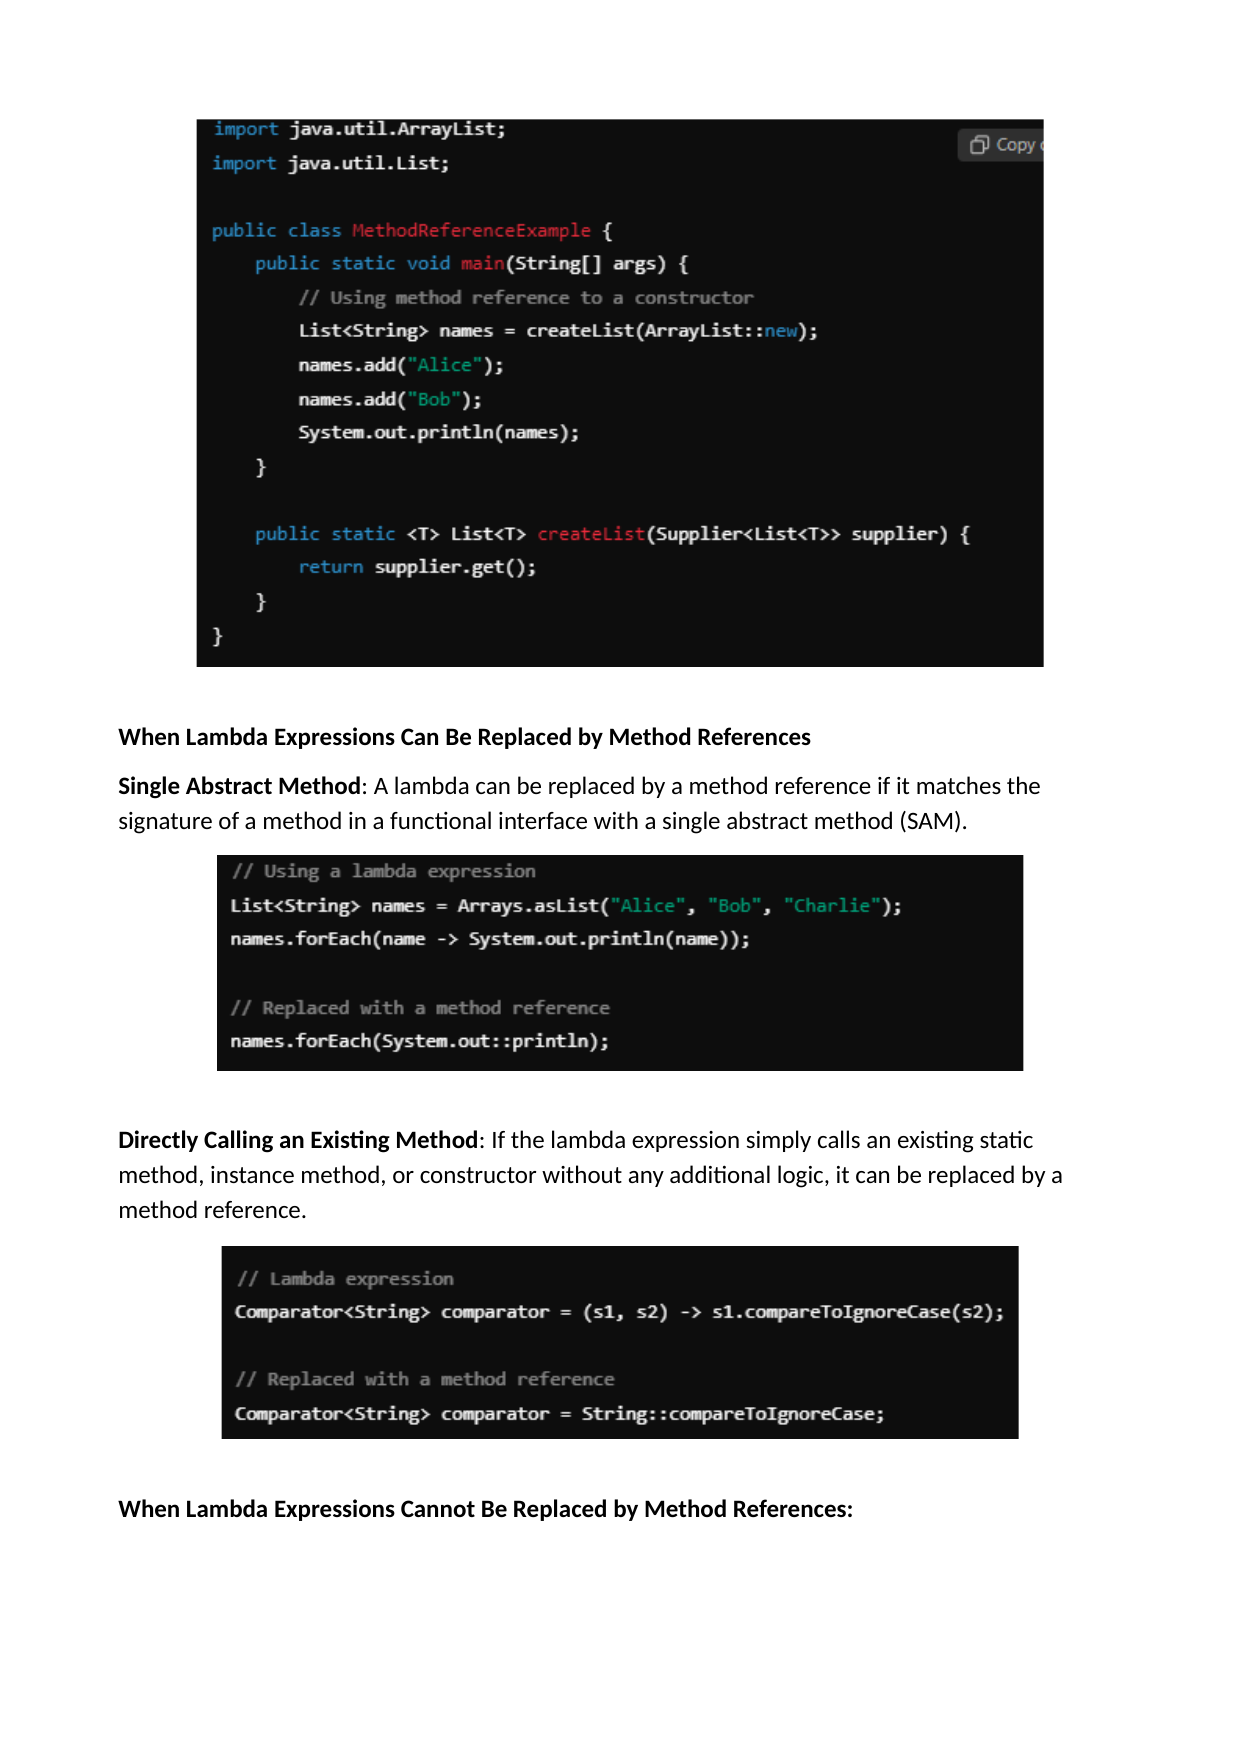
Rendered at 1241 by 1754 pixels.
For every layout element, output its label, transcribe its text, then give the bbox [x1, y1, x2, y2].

text When Lambda Expressions Can Be Replaced by Method References [118, 721, 1122, 751]
text Single Abstract Method: A lambda can be replaced by a method reference if it matches the signature of a method in a functional interface with a single abstract method (SAM). [118, 770, 1122, 836]
picture [221, 1246, 1019, 1439]
picture [217, 855, 1024, 1071]
picture [196, 118, 1044, 667]
text When Lambda Expressions Cannot Be Replaced by Method References: [118, 1493, 1122, 1524]
text Directly Calling an Existing Method: If the lambda expression simply calls an existing static method, instance method, or constructor without any additional logic, it can be replaced by a method reference. [118, 1124, 1122, 1225]
